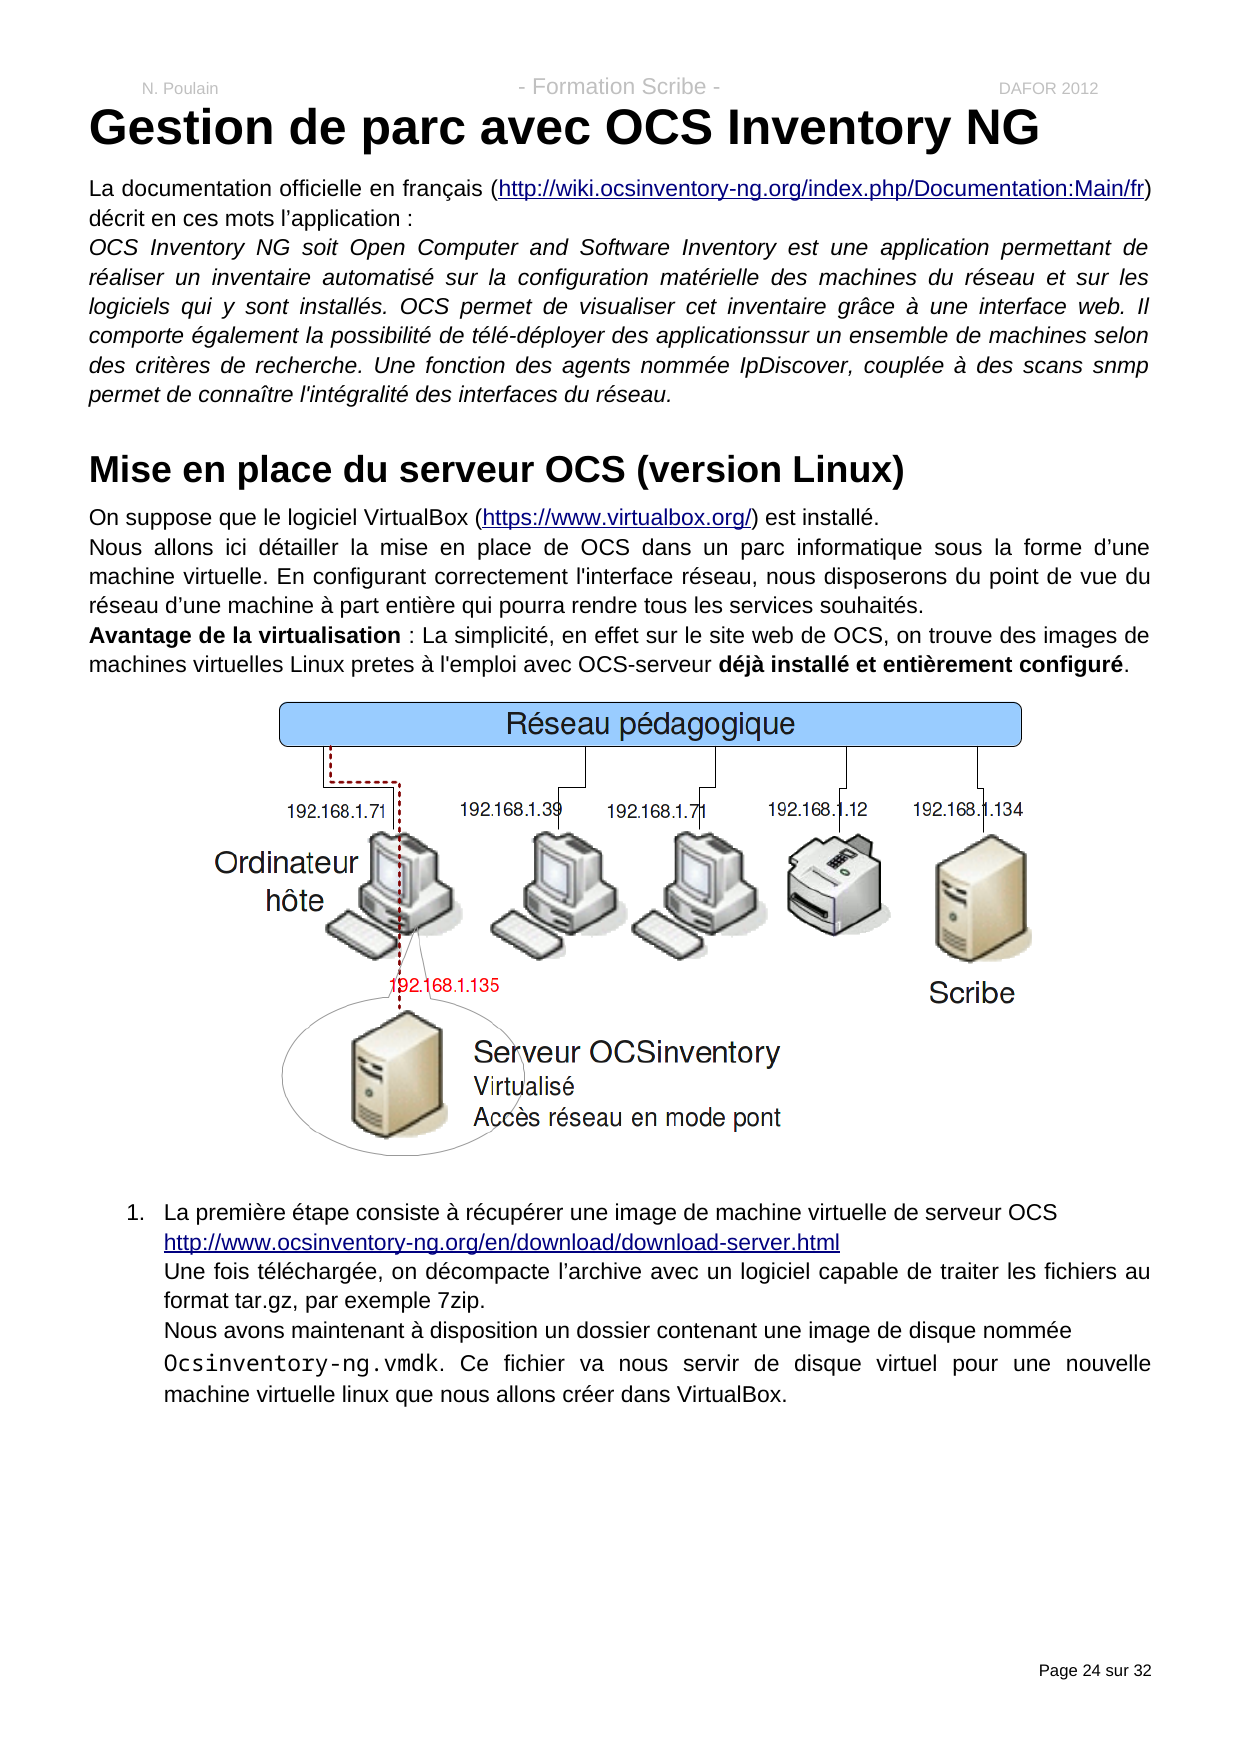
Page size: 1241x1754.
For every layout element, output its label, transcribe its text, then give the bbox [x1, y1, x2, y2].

text http://www.ocsinventory-ng.org/en/download/download-server.html [163, 1229, 1152, 1255]
text Avantage de la virtualisation : La simplicité, en effet sur le site web de OCS, on trouve des images de machines virtuelles Linux pretes à l'emploi avec OCS-serveur déjà installé et entièrement configuré. [88, 622, 1152, 677]
text Ocsinventory-ng.vmdk. Ce fichier va nous servir de disque virtuel pour une nouvelle machine virtuelle linux que nous allons créer dans VirtualBox. [163, 1347, 1152, 1408]
list La première étape consiste à récupérer une image de machine virtuelle de serveur OCS [126, 1200, 1152, 1226]
subtitle Gestion de parc avec OCS Inventory NG [88, 99, 1152, 155]
text On suppose que le logiciel VirtualBox (https://www.virtualbox.org/) est installé. [88, 505, 1152, 531]
text OCS Inventory NG soit Open Computer and Software Inventory est une application permettant de réaliser un inventaire automatisé sur la configuration matérielle des machines du réseau et sur les logiciels qui y sont installés. OCS permet de visualiser cet inventaire grâce à une interface web. Il comporte également la possibilité de télé-déployer des applicationssur un ensemble de machines selon des critères de recherche. Une fonction des agents nommée IpDiscover, couplée à des scans snmp permet de connaître l'intégralité des interfaces du réseau. [88, 235, 1152, 407]
text La documentation officielle en français (http://wiki.ocsinventory-ng.org/index.php/Documentation:Main/fr) décrit en ces mots l’application : [88, 176, 1152, 231]
text Une fois téléchargée, on décompacte l’archive avec un logiciel capable de traiter les fichiers au format tar.gz, par exemple 7zip. [163, 1259, 1152, 1314]
subtitle Mise en place du serveur OCS (version Linux) [88, 448, 1152, 490]
text Nous avons maintenant à disposition un dossier contenant une image de disque nommée [163, 1318, 1152, 1343]
picture [201, 681, 1040, 1167]
text Nous allons ici détailler la mise en place de OCS dans un parc informatique sous la forme d’une machine virtuelle. En configurant correctement l'interface réseau, nous disposerons du point de vue du réseau d’une machine à part entière qui pourra rendre tous les services souhaités. [88, 534, 1152, 619]
